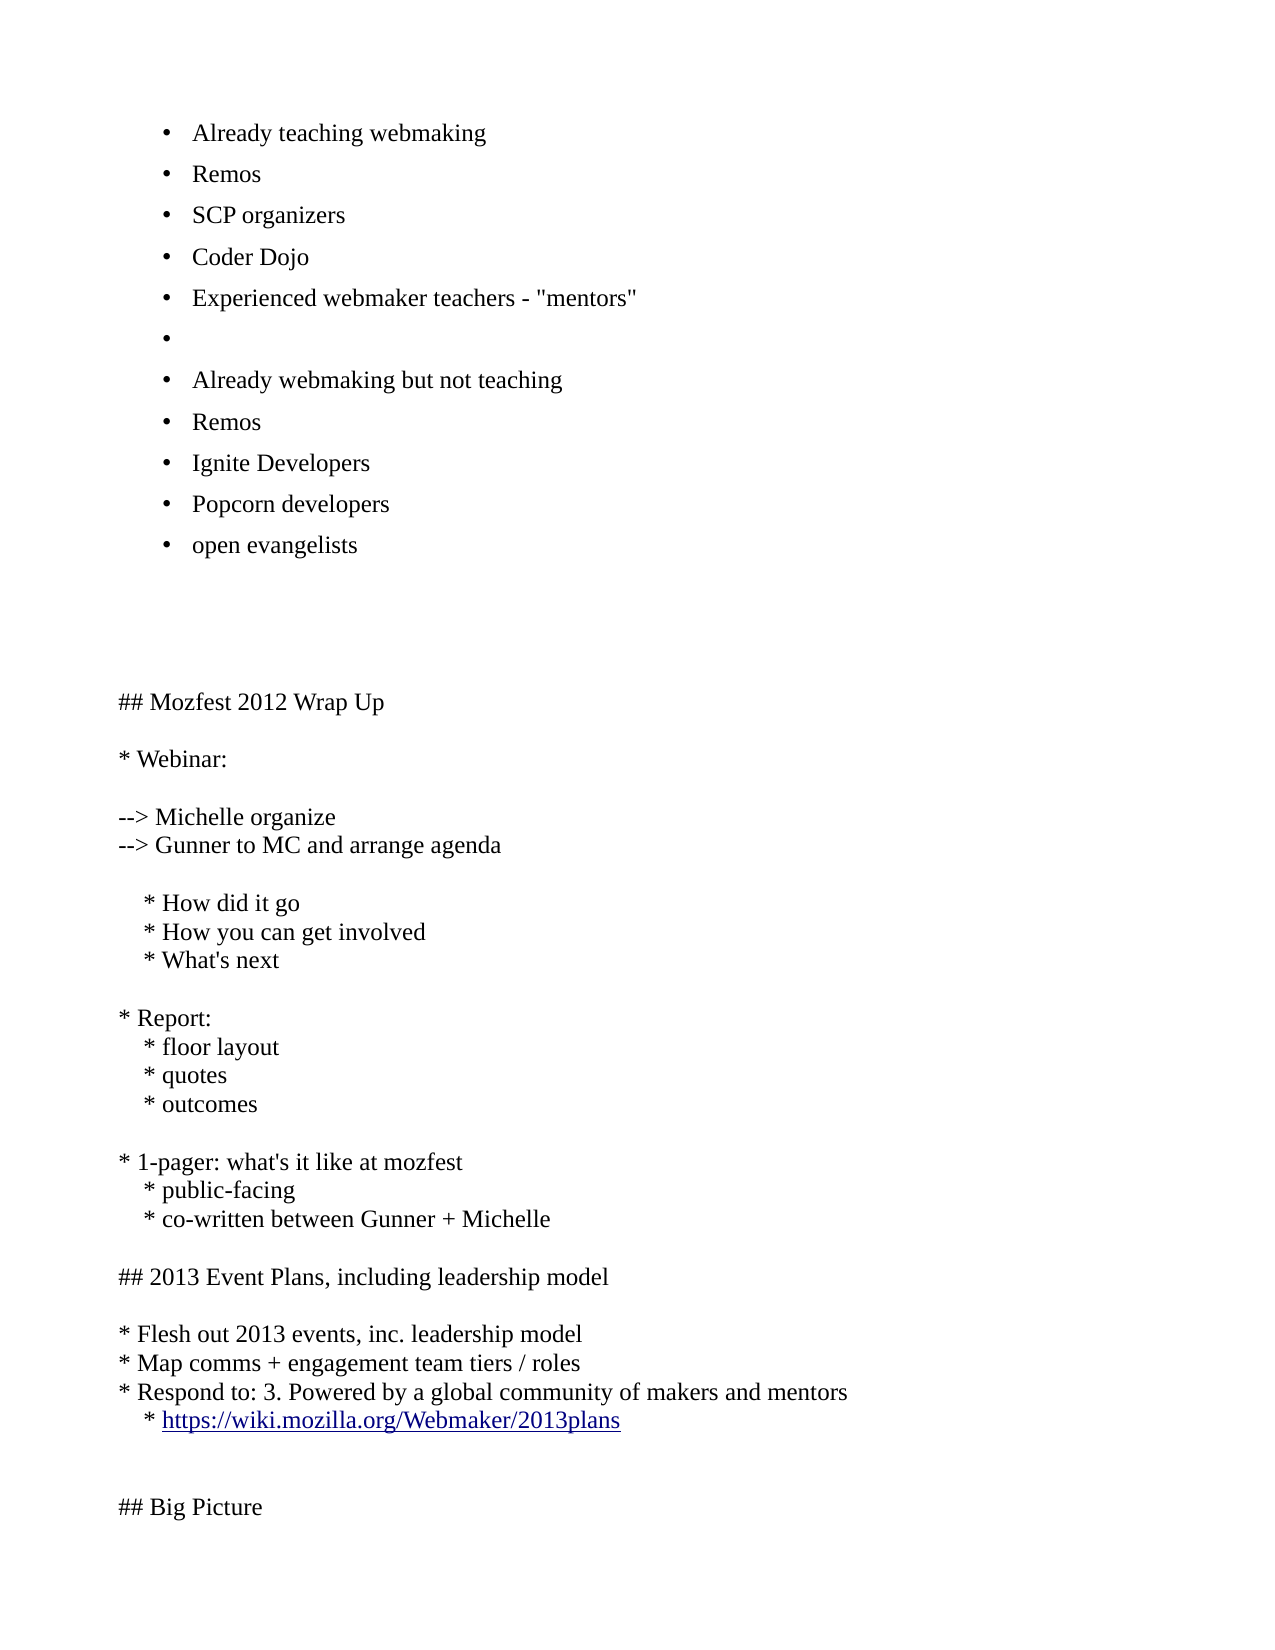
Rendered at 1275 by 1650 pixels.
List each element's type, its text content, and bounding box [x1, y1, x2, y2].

list Experienced webmaker teachers - "mentors" [162, 283, 1157, 312]
text * 1-pager: what's it like at mozfest [118, 1147, 1157, 1176]
text ## Big Picture [118, 1492, 1157, 1521]
list Coder Dojo [162, 242, 1157, 271]
text * How did it go [118, 888, 1157, 917]
text ## 2013 Event Plans, including leadership model [118, 1262, 1157, 1291]
text * outcomes [118, 1089, 1157, 1118]
list SCP organizers [162, 201, 1157, 229]
list open evangelists [162, 531, 1157, 559]
list Remos [162, 159, 1157, 188]
text --> Gunner to MC and arrange agenda [118, 831, 1157, 859]
text --> Michelle organize [118, 802, 1157, 831]
text * How you can get involved [118, 917, 1157, 946]
list Already webmaking but not teaching [162, 366, 1157, 394]
list Already teaching webmaking [162, 118, 1157, 147]
text * quotes [118, 1061, 1157, 1089]
text ## Mozfest 2012 Wrap Up [118, 687, 1157, 716]
list Popcorn developers [162, 489, 1157, 518]
text * Report: [118, 1003, 1157, 1032]
text * Flesh out 2013 events, inc. leadership model [118, 1319, 1157, 1348]
text * Respond to: 3. Powered by a global community of makers and mentors [118, 1377, 1157, 1406]
text * floor layout [118, 1032, 1157, 1061]
text * Map comms + engagement team tiers / roles [118, 1348, 1157, 1377]
text * https://wiki.mozilla.org/Webmaker/2013plans [118, 1406, 1157, 1434]
text * co-written between Gunner + Michelle [118, 1204, 1157, 1233]
text * What's next [118, 946, 1157, 974]
text * public-facing [118, 1176, 1157, 1204]
list Remos [162, 407, 1157, 436]
list Ignite Developers [162, 448, 1157, 477]
text * Webinar: [118, 744, 1157, 773]
